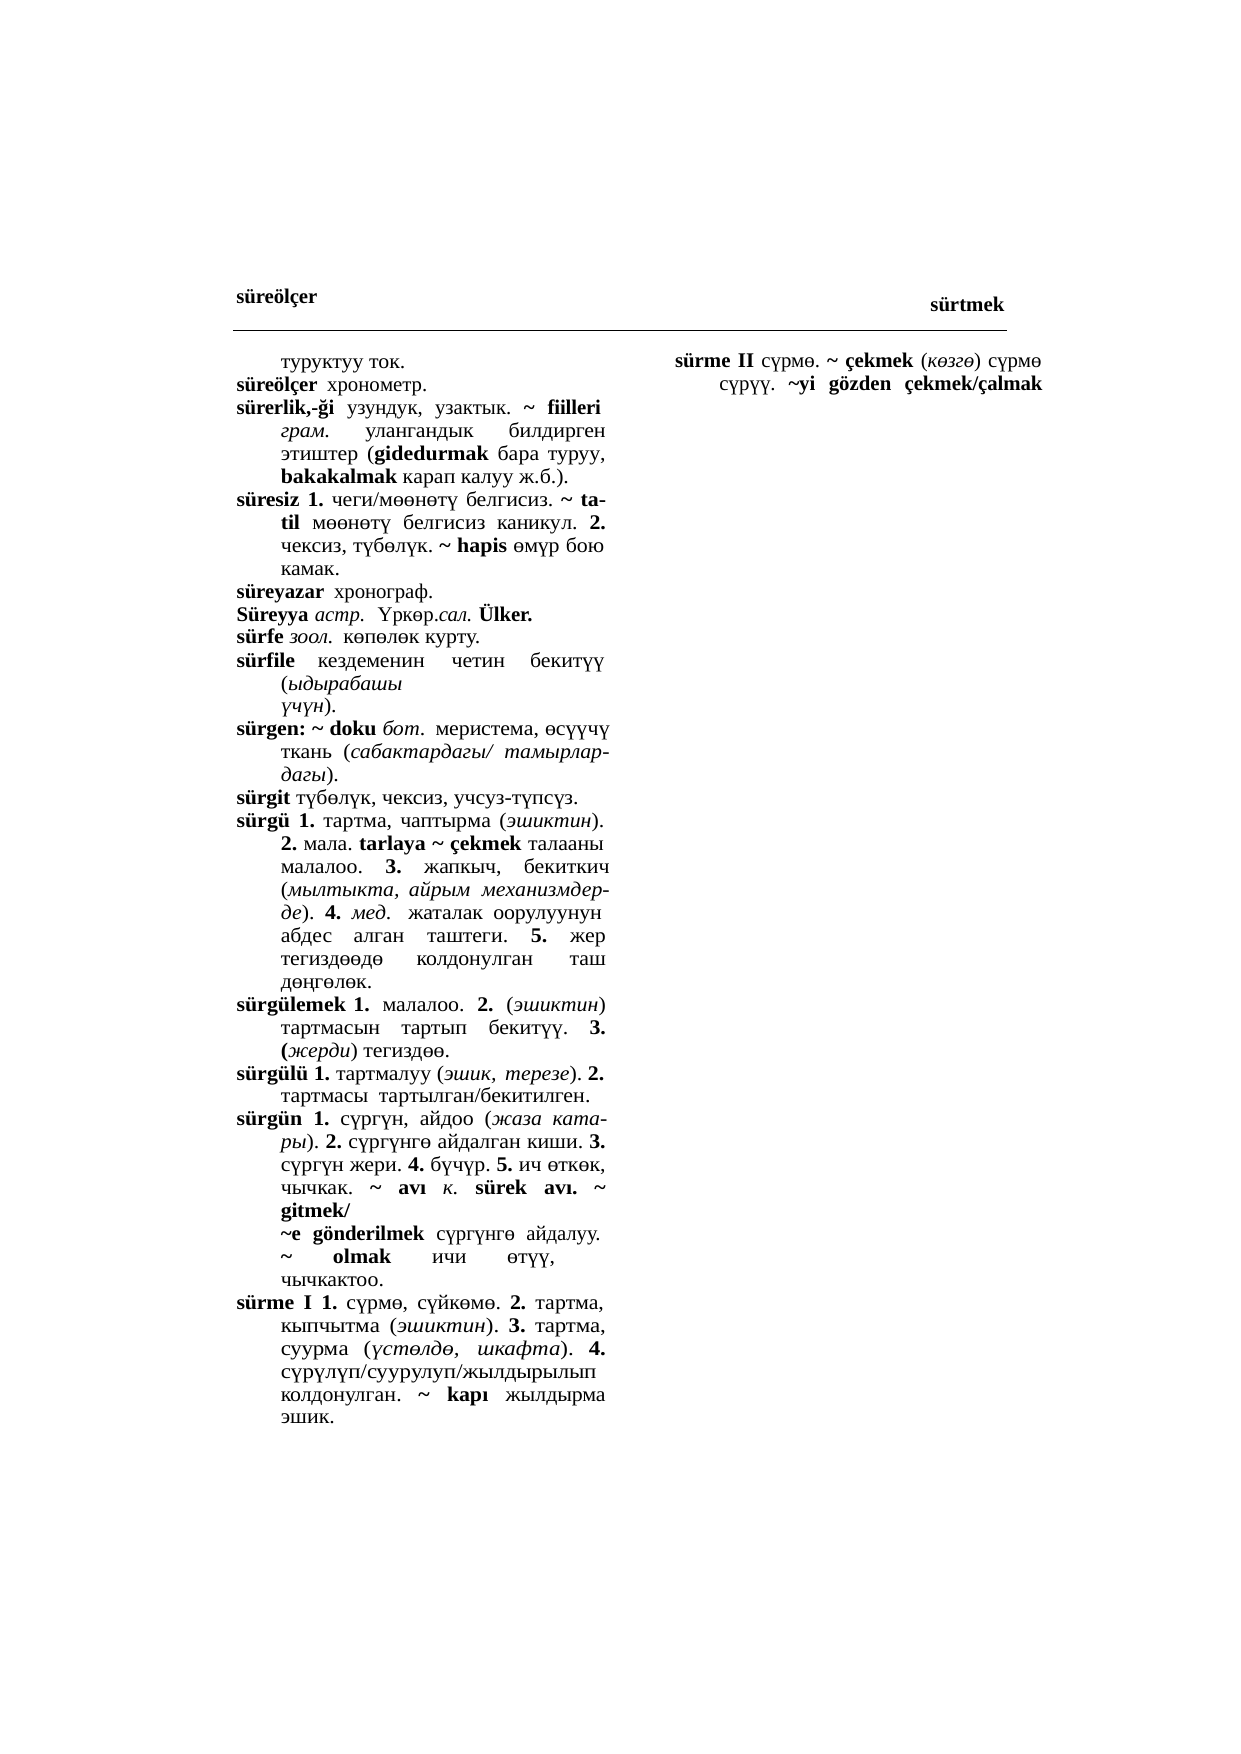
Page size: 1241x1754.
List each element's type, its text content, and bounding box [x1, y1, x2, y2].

text sürme I 1. сүрмө, сүйкөмө. 2. тартма, [236, 1291, 609, 1314]
text 2. мала. tarlaya ~ çekmek талааны [281, 832, 606, 855]
text туруктуу ток. [281, 349, 408, 373]
text ~ olmak ичи өтүү, чычкактоо. [281, 1245, 555, 1291]
text sürgün 1. сүргүн, айдоо (жаза ката- [236, 1107, 609, 1130]
text ры). 2. сүргүнгө айдалган киши. 3. сүргүн жери. 4. бүчүр. 5. ич өткөк, чычкак. ~ avı к. sürek avı. ~ gitmek/ [281, 1130, 606, 1222]
text сүрүү. ~yi gözden çekmek/çalmak [719, 372, 1061, 395]
text малалоо. 3. жапкыч, бекиткич (мылтыкта, айрым механизмдер- де). 4. мед. жаталак оорулуунун [281, 855, 609, 924]
text грам. улангандык билдирген этиштер (gidedurmak бара туруу, bakakalmak карап калуу ж.б.). [281, 419, 606, 488]
text колдонулган. ~ kapı жылдырма эшик. [281, 1383, 606, 1428]
text sürgülü 1. тартмалуу (эшик, терезе). 2. [236, 1062, 609, 1084]
text sürerlik,-ği узундук, узактык. ~ fiilleri [236, 396, 609, 419]
text süreölçer хронометр. [236, 373, 609, 396]
text ~e gönderilmek сүргүнгө айдалуу. [281, 1222, 606, 1245]
text кыпчытма (эшиктин). 3. тартма, суурма (үстөлдө, шкафта). 4. сүрүлүп/суурулуп/жылдырылып [281, 1314, 606, 1383]
text sürme II сүрмө. ~ çekmek (көзгө) сүрмө [675, 349, 1065, 372]
text sürgülemek 1. малалоо. 2. (эшиктин) тартмасын тартып бекитүү. 3. (жерди) тегиздөө. [236, 993, 606, 1062]
text süreyazar хронограф. [236, 580, 609, 603]
text тартмасы тартылган/бекитилген. [281, 1084, 594, 1107]
text sürfile кездеменин четин бекитүү [236, 649, 609, 672]
text sürgü 1. тартма, чаптырма (эшиктин). [236, 809, 609, 832]
text абдес алган таштеги. 5. жер тегиздөөдө колдонулган таш дөңгөлөк. [281, 924, 606, 993]
text камак. [281, 557, 341, 580]
text Süreyya астр. Үркөр.сал. Ülker. [236, 603, 609, 626]
text sürgit түбөлүк, чексиз, учсуз-түпсүз. [236, 786, 609, 809]
text sürgen: ~ doku бот. меристема, өсүүчү ткань (сабактардагы/ тамырлар- дагы). [236, 717, 609, 786]
text (ыдырабашы үчүн). [281, 672, 463, 717]
text süresiz 1. чеги/мөөнөтү белгисиз. ~ ta- til мөөнөтү белгисиз каникул. 2. чексиз, түбөлүк. ~ hapis өмүр бою [236, 488, 606, 557]
text sürfe зоол. көпөлөк курту. [236, 626, 609, 649]
text süreölçer [236, 284, 319, 308]
text sürtmek [930, 292, 1065, 316]
